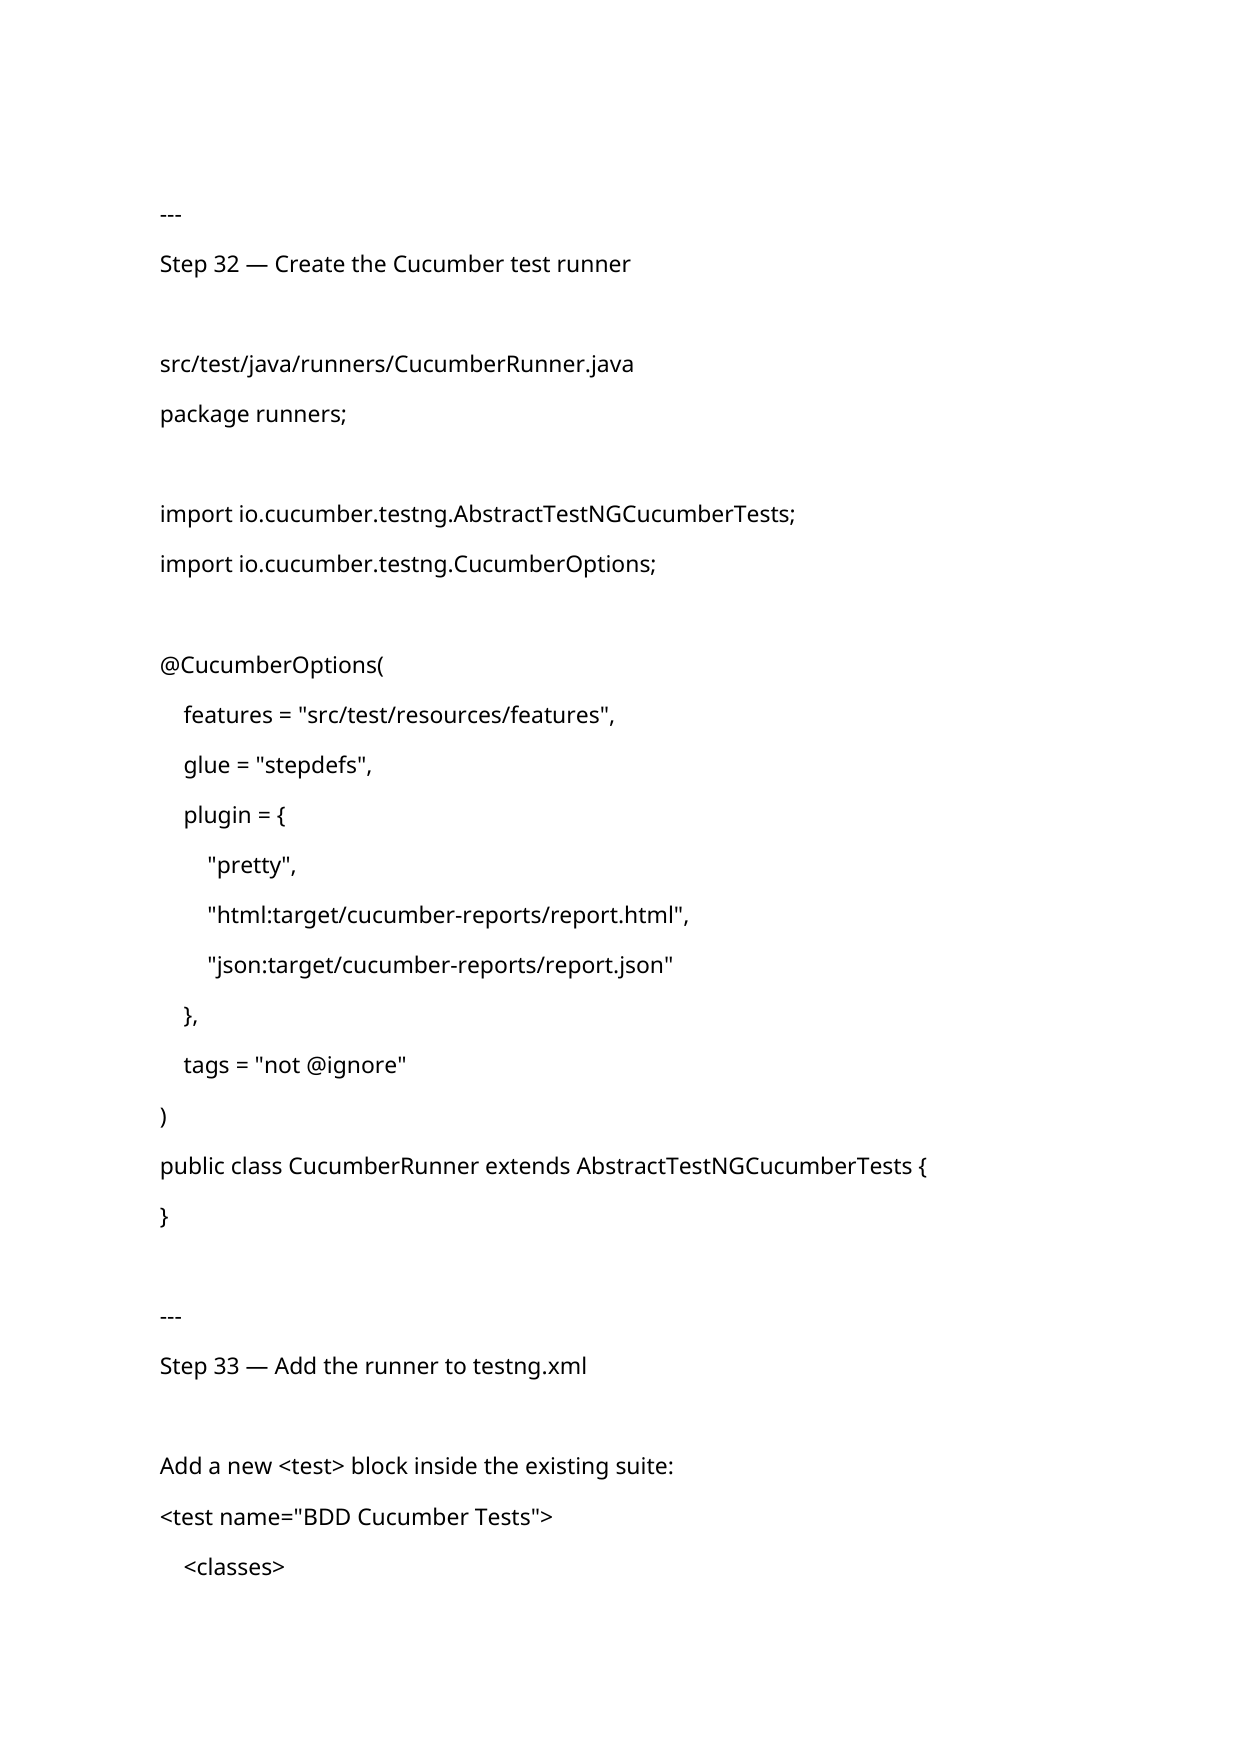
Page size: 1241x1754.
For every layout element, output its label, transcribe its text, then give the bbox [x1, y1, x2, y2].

text Step 33 — Add the runner to testng.xml [148, 1350, 1093, 1381]
text features = "src/test/resources/features", [148, 699, 1093, 730]
text "json:target/cucumber-reports/report.json" [148, 949, 1093, 981]
text } [148, 1200, 1093, 1231]
text plugin = { [148, 799, 1093, 830]
text "html:target/cucumber-reports/report.html", [148, 899, 1093, 930]
text import io.cucumber.testng.CucumberOptions; [148, 548, 1093, 580]
text glue = "stepdefs", [148, 749, 1093, 780]
text import io.cucumber.testng.AbstractTestNGCucumberTests; [148, 498, 1093, 529]
text --- [148, 198, 1093, 229]
text ) [148, 1099, 1093, 1131]
text @CucumberOptions( [148, 649, 1093, 680]
text }, [148, 999, 1093, 1031]
text --- [148, 1300, 1093, 1331]
text src/test/java/runners/CucumberRunner.java [148, 348, 1093, 379]
text <test name="BDD Cucumber Tests"> [148, 1500, 1093, 1532]
text tags = "not @ignore" [148, 1049, 1093, 1081]
text <classes> [148, 1551, 1093, 1582]
text package runners; [148, 398, 1093, 429]
text public class CucumberRunner extends AbstractTestNGCucumberTests { [148, 1150, 1093, 1181]
text Step 32 — Create the Cucumber test runner [148, 248, 1093, 279]
text Add a new <test> block inside the existing suite: [148, 1450, 1093, 1482]
text "pretty", [148, 849, 1093, 880]
